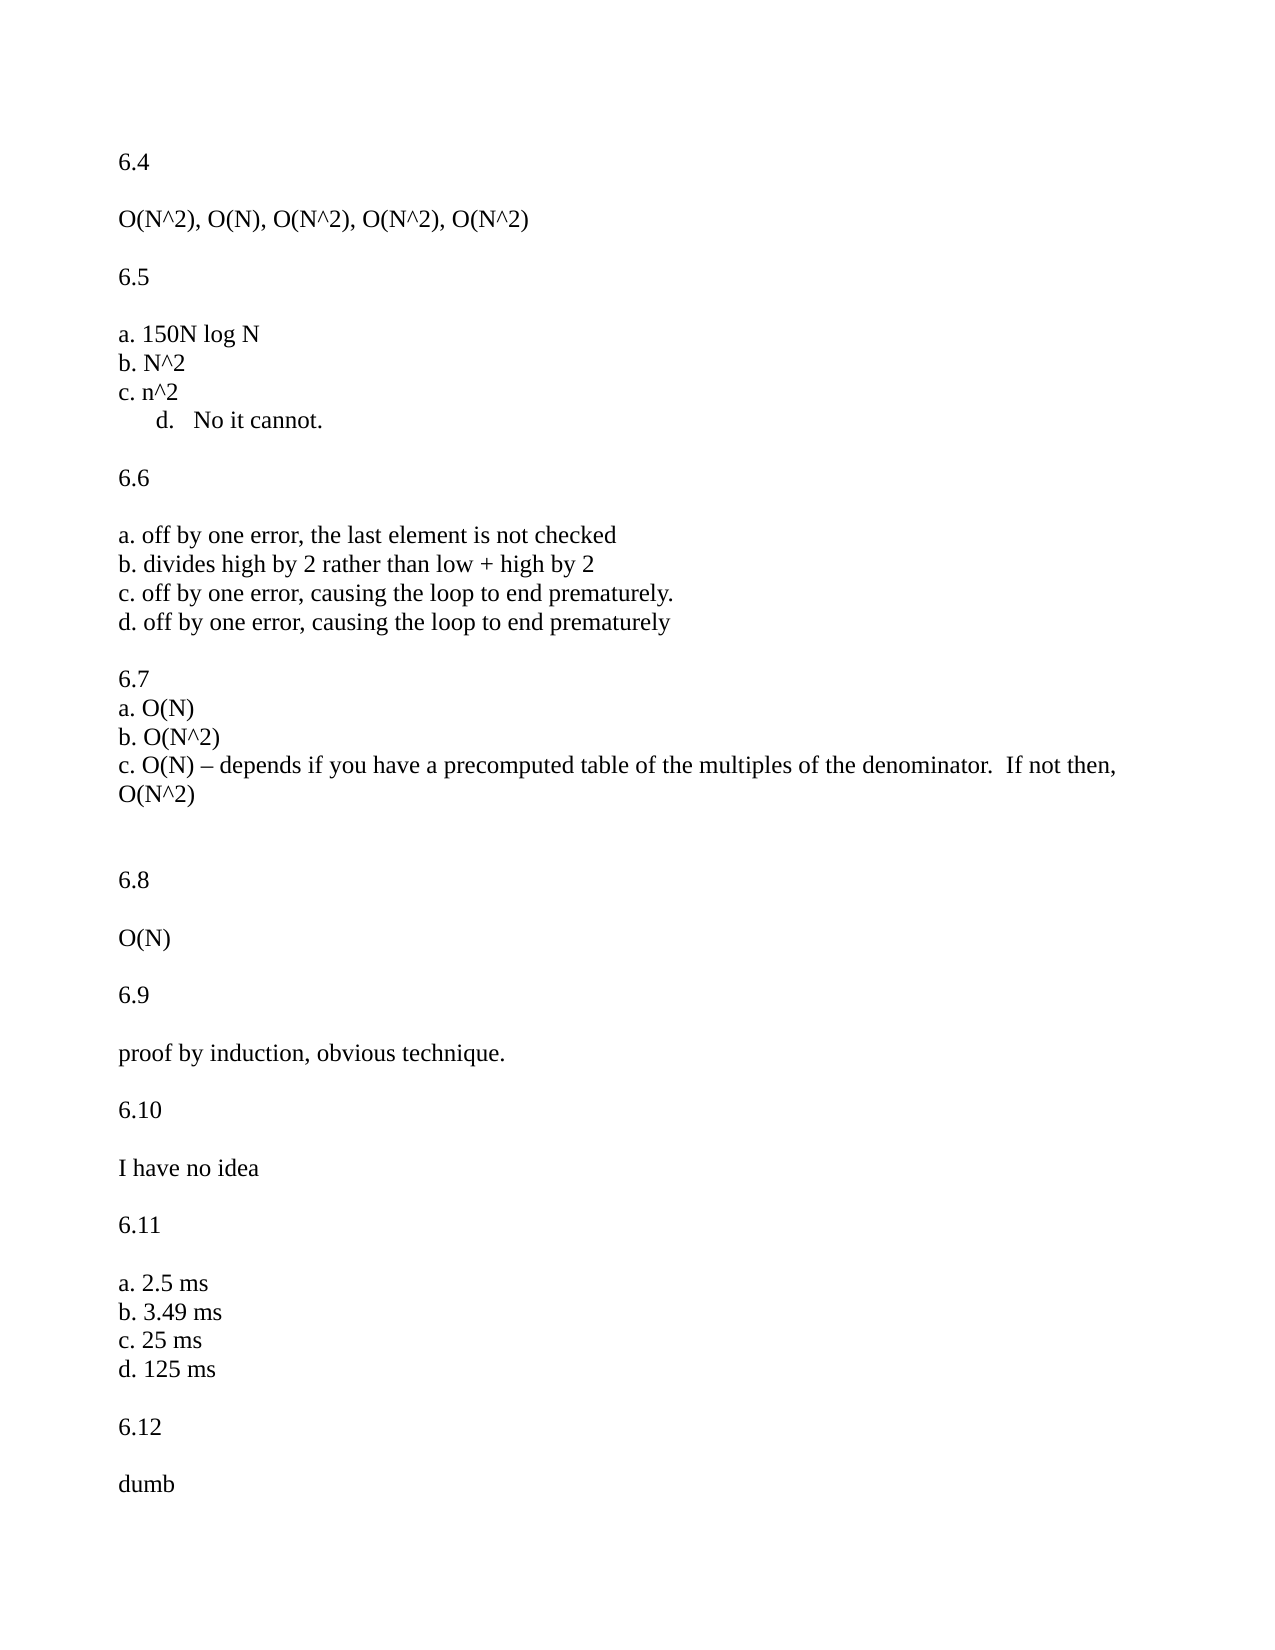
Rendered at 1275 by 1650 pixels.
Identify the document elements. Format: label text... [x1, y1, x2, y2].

text b. 3.49 ms [118, 1297, 1157, 1326]
text 6.9 [118, 981, 1157, 1009]
text 6.10 [118, 1096, 1157, 1124]
text c. n^2 [118, 377, 1157, 406]
text 6.4 [118, 147, 1157, 176]
text 6.11 [118, 1211, 1157, 1239]
text 6.6 [118, 463, 1157, 492]
text I have no idea [118, 1153, 1157, 1182]
text a. 2.5 ms [118, 1268, 1157, 1297]
text b. N^2 [118, 348, 1157, 377]
text O(N) [118, 923, 1157, 952]
text 6.8 [118, 866, 1157, 894]
text proof by induction, obvious technique. [118, 1038, 1157, 1067]
text c. 25 ms [118, 1326, 1157, 1354]
text a. 150N log N [118, 319, 1157, 348]
text c. off by one error, causing the loop to end prematurely. [118, 578, 1157, 607]
text b. divides high by 2 rather than low + high by 2 [118, 549, 1157, 578]
text b. O(N^2) [118, 722, 1157, 751]
text dumb [118, 1469, 1157, 1498]
text 6.5 [118, 262, 1157, 291]
text d. 125 ms [118, 1354, 1157, 1383]
text d. off by one error, causing the loop to end prematurely [118, 607, 1157, 636]
list No it cannot. [156, 406, 1157, 434]
text a. off by one error, the last element is not checked [118, 521, 1157, 549]
text 6.12 [118, 1412, 1157, 1441]
text O(N^2), O(N), O(N^2), O(N^2), O(N^2) [118, 204, 1157, 233]
text c. O(N) – depends if you have a precomputed table of the multiples of the denominator. If not then, O(N^2) [118, 751, 1157, 808]
text 6.7 [118, 664, 1157, 693]
text a. O(N) [118, 693, 1157, 722]
